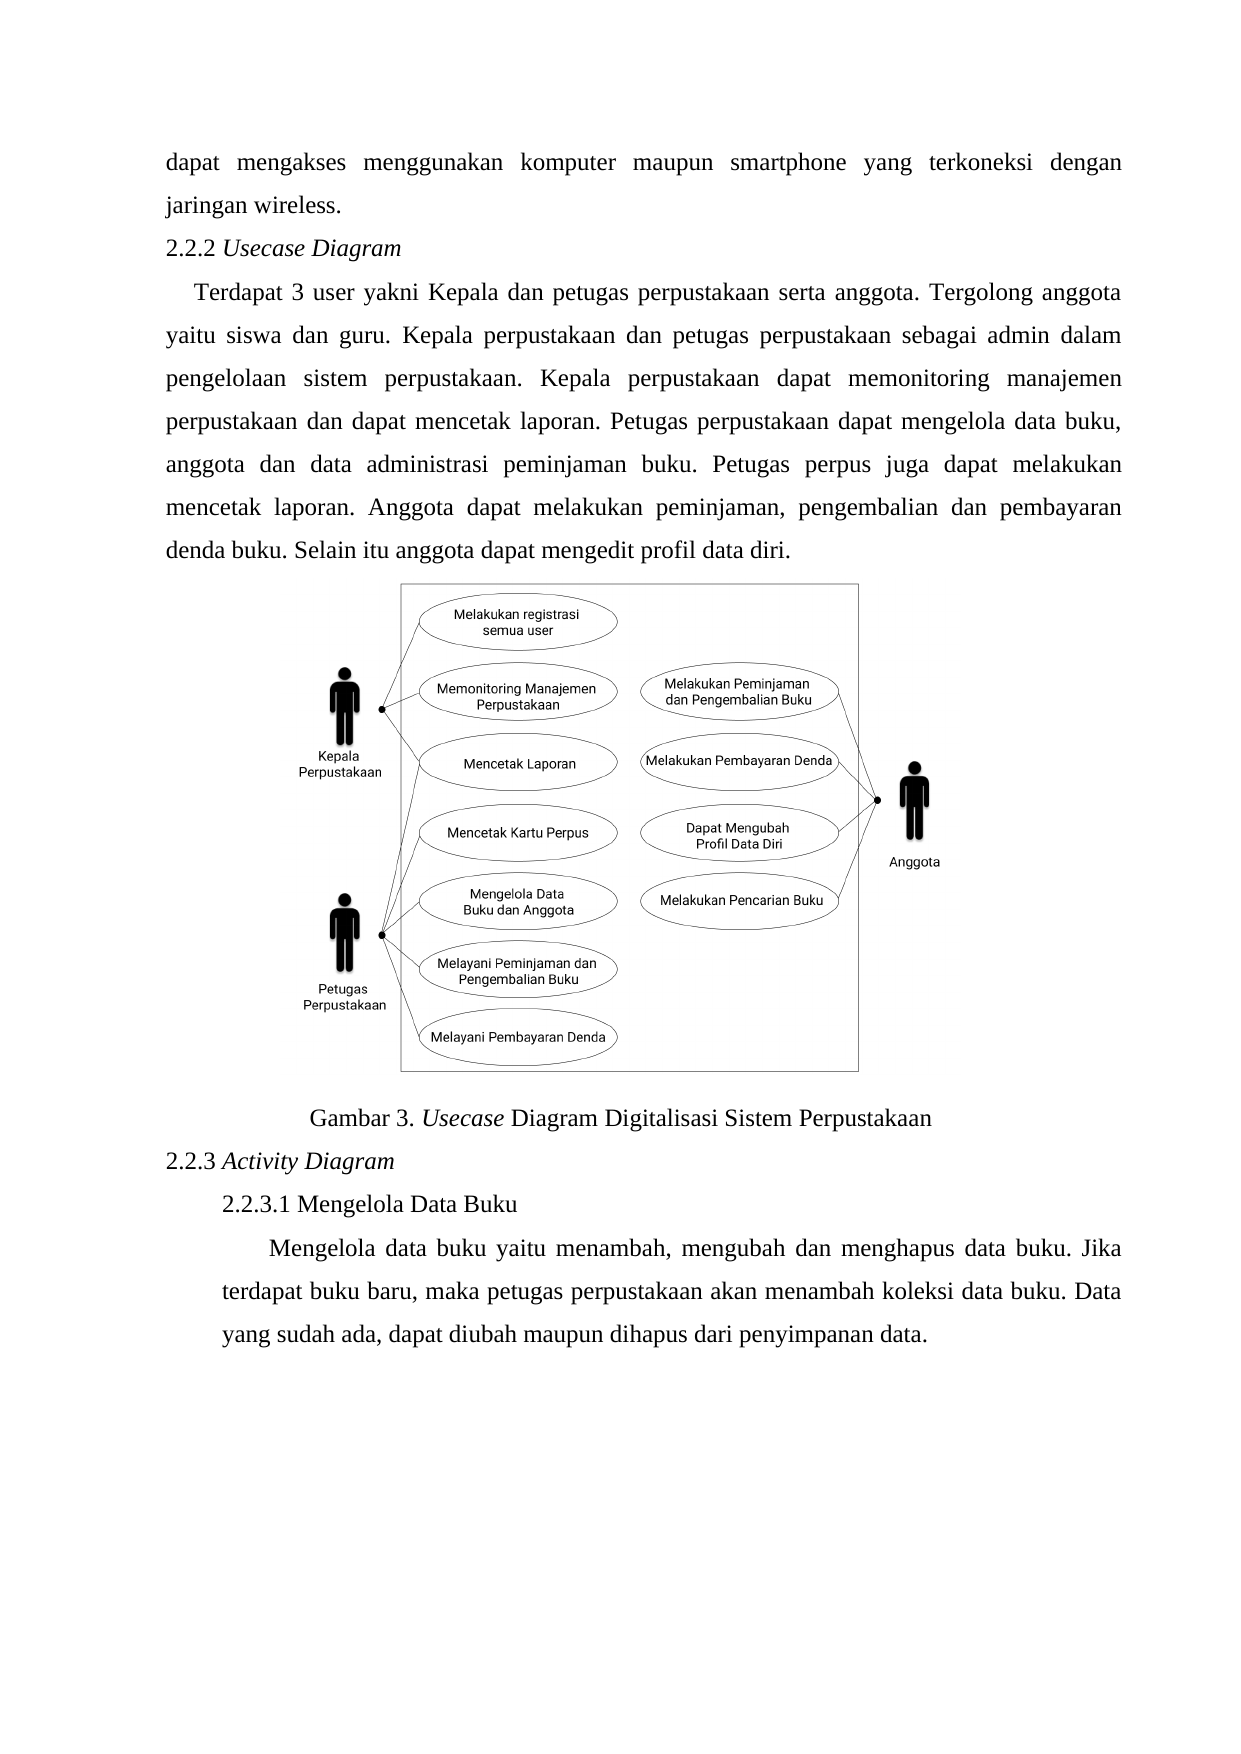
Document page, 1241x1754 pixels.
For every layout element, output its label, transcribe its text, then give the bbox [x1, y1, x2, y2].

text 2.2.2 Usecase Diagram [166, 233, 1123, 262]
text 2.2.3 Activity Diagram [166, 1146, 1123, 1175]
picture [280, 578, 962, 1075]
text 2.2.3.1 Mengelola Data Buku [222, 1189, 1123, 1218]
text dapat mengakses menggunakan komputer maupun smartphone yang terkoneksi dengan jaringan wireless. [166, 147, 1123, 219]
text Mengelola data buku yaitu menambah, mengubah dan menghapus data buku. Jika terdapat buku baru, maka petugas perpustakaan akan menambah koleksi data buku. Data yang sudah ada, dapat diubah maupun dihapus dari penyimpanan data. [222, 1233, 1123, 1348]
text Gambar 3. Usecase Diagram Digitalisasi Sistem Perpustakaan [119, 578, 1123, 1132]
text Terdapat 3 user yakni Kepala dan petugas perpustakaan serta anggota. Tergolong anggota yaitu siswa dan guru. Kepala perpustakaan dan petugas perpustakaan sebagai admin dalam pengelolaan sistem perpustakaan. Kepala perpustakaan dapat memonitoring manajemen perpustakaan dan dapat mencetak laporan. Petugas perpustakaan dapat mengelola data buku, anggota dan data administrasi peminjaman buku. Petugas perpus juga dapat melakukan mencetak laporan. Anggota dapat melakukan peminjaman, pengembalian dan pembayaran denda buku. Selain itu anggota dapat mengedit profil data diri. [166, 277, 1123, 564]
